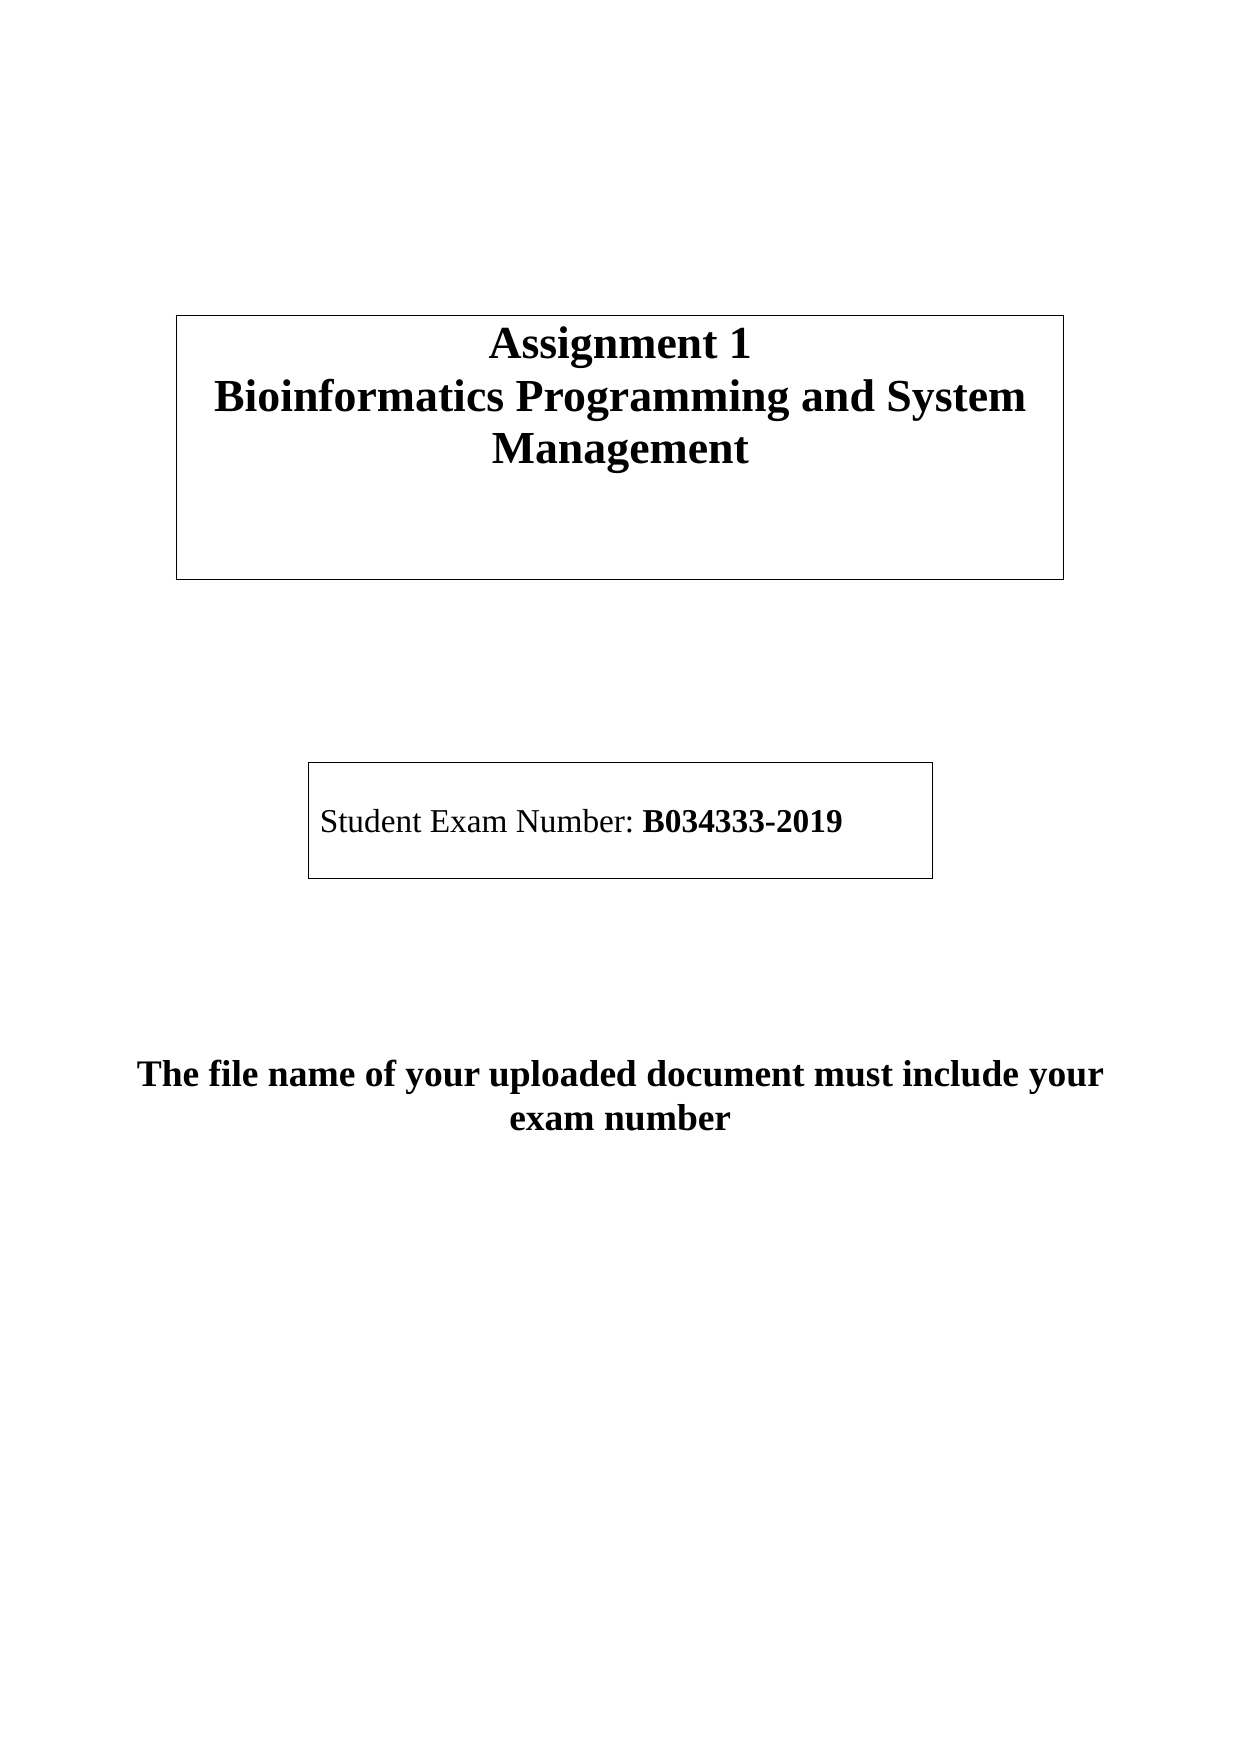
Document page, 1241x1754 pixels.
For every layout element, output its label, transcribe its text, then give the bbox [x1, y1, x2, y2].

text The file name of your uploaded document must include your exam number [118, 1052, 1122, 1138]
table_header Student Exam Number: B034333-2019 [309, 763, 932, 878]
table_header Assignment 1 Bioinformatics Programming and System Management [177, 316, 1063, 579]
